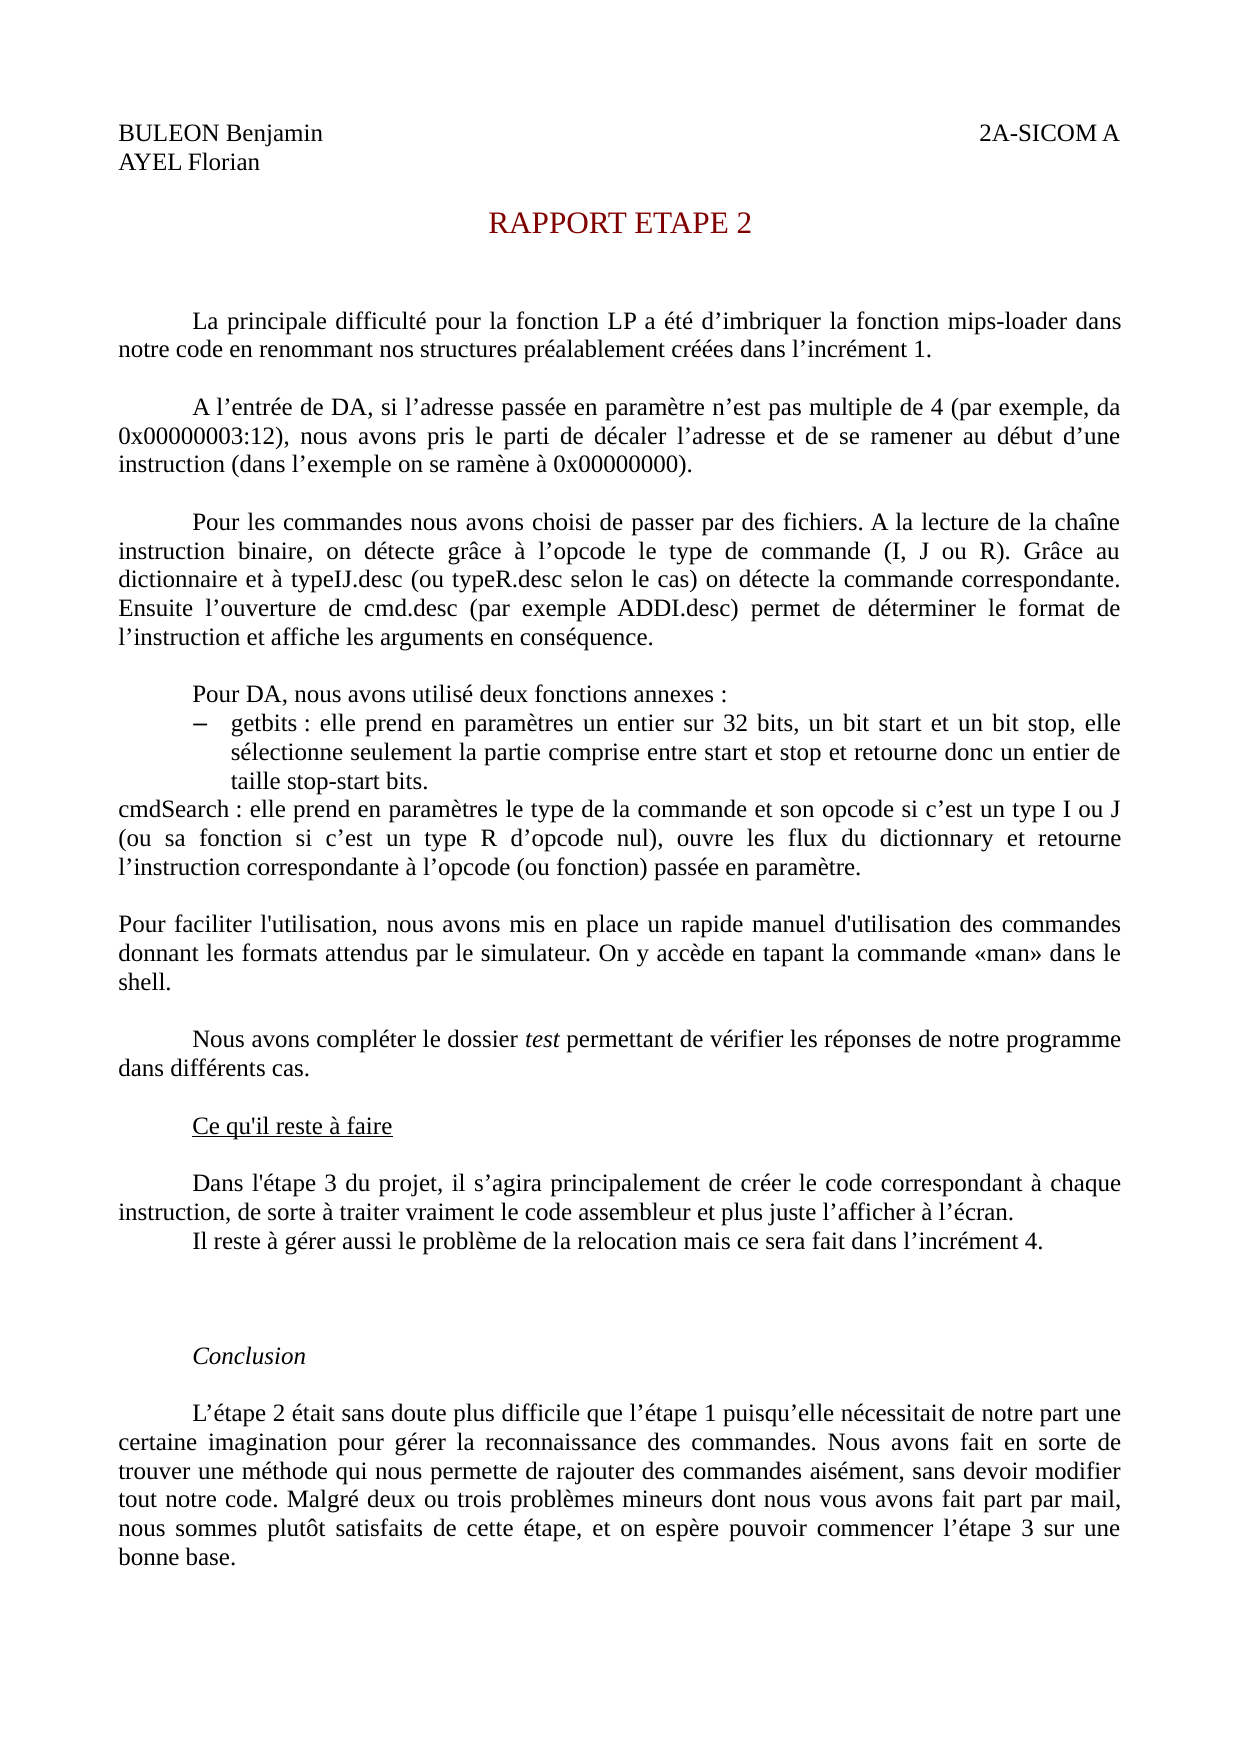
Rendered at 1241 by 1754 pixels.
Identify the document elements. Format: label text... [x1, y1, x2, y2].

list getbits : elle prend en paramètres un entier sur 32 bits, un bit start et un bit stop, elle sélectionne seulement la partie comprise entre start et stop et retourne donc un entier de taille stop-start bits. [193, 708, 1122, 794]
text Dans l'étape 3 du projet, il s’agira principalement de créer le code correspondant à chaque instruction, de sorte à traiter vraiment le code assembleur et plus juste l’afficher à l’écran. [118, 1168, 1122, 1226]
text Conclusion [118, 1341, 1122, 1369]
text La principale difficulté pour la fonction LP a été d’imbriquer la fonction mips-loader dans notre code en renommant nos structures préalablement créées dans l’incrément 1. [118, 306, 1122, 363]
text Pour les commandes nous avons choisi de passer par des fichiers. A la lecture de la chaîne instruction binaire, on détecte grâce à l’opcode le type de commande (I, J ou R). Grâce au dictionnaire et à typeIJ.desc (ou typeR.desc selon le cas) on détecte la commande correspondante. Ensuite l’ouverture de cmd.desc (par exemple ADDI.desc) permet de déterminer le format de l’instruction et affiche les arguments en conséquence. [118, 507, 1122, 651]
text Ce qu'il reste à faire [118, 1111, 1122, 1139]
text Pour DA, nous avons utilisé deux fonctions annexes : [118, 679, 1122, 708]
text A l’entrée de DA, si l’adresse passée en paramètre n’est pas multiple de 4 (par exemple, da 0x00000003:12), nous avons pris le parti de décaler l’adresse et de se ramener au début d’une instruction (dans l’exemple on se ramène à 0x00000000). [118, 392, 1122, 478]
text Pour faciliter l'utilisation, nous avons mis en place un rapide manuel d'utilisation des commandes donnant les formats attendus par le simulateur. On y accède en tapant la commande «man» dans le shell. [118, 909, 1122, 996]
text L’étape 2 était sans doute plus difficile que l’étape 1 puisqu’elle nécessitait de notre part une certaine imagination pour gérer la reconnaissance des commandes. Nous avons fait en sorte de trouver une méthode qui nous permette de rajouter des commandes aisément, sans devoir modifier tout notre code. Malgré deux ou trois problèmes mineurs dont nous vous avons fait part par mail, nous sommes plutôt satisfaits de cette étape, et on espère pouvoir commencer l’étape 3 sur une bonne base. [118, 1398, 1122, 1571]
text Nous avons compléter le dossier test permettant de vérifier les réponses de notre programme dans différents cas. [118, 1024, 1122, 1082]
text cmdSearch : elle prend en paramètres le type de la commande et son opcode si c’est un type I ou J (ou sa fonction si c’est un type R d’opcode nul), ouvre les flux du dictionnary et retourne l’instruction correspondante à l’opcode (ou fonction) passée en paramètre. [118, 794, 1122, 881]
text Il reste à gérer aussi le problème de la relocation mais ce sera fait dans l’incrément 4. [118, 1226, 1122, 1254]
